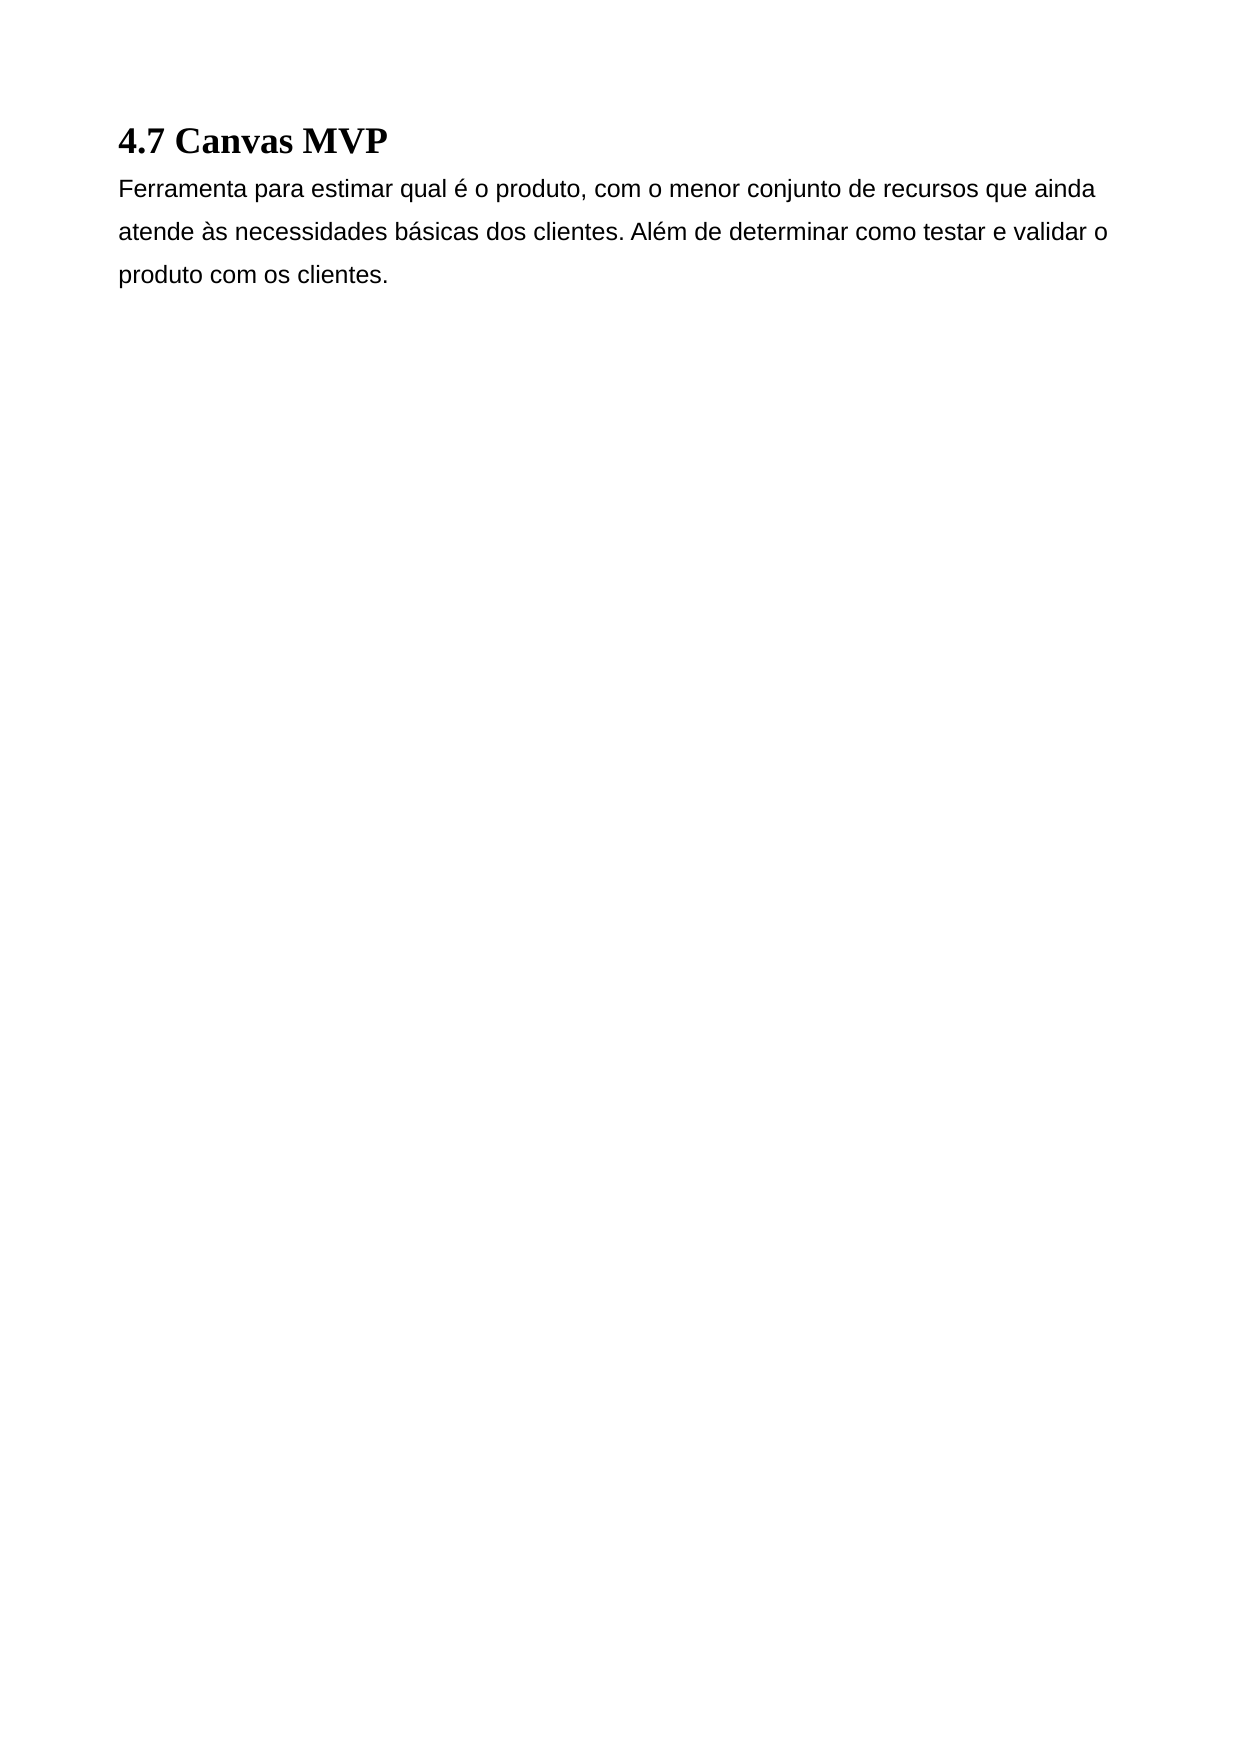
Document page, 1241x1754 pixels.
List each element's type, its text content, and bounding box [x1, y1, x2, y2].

subtitle 4.7 Canvas MVP [118, 118, 1122, 161]
text Ferramenta para estimar qual é o produto, com o menor conjunto de recursos que ainda atende às necessidades básicas dos clientes. Além de determinar como testar e validar o produto com os clientes. [118, 174, 1122, 289]
